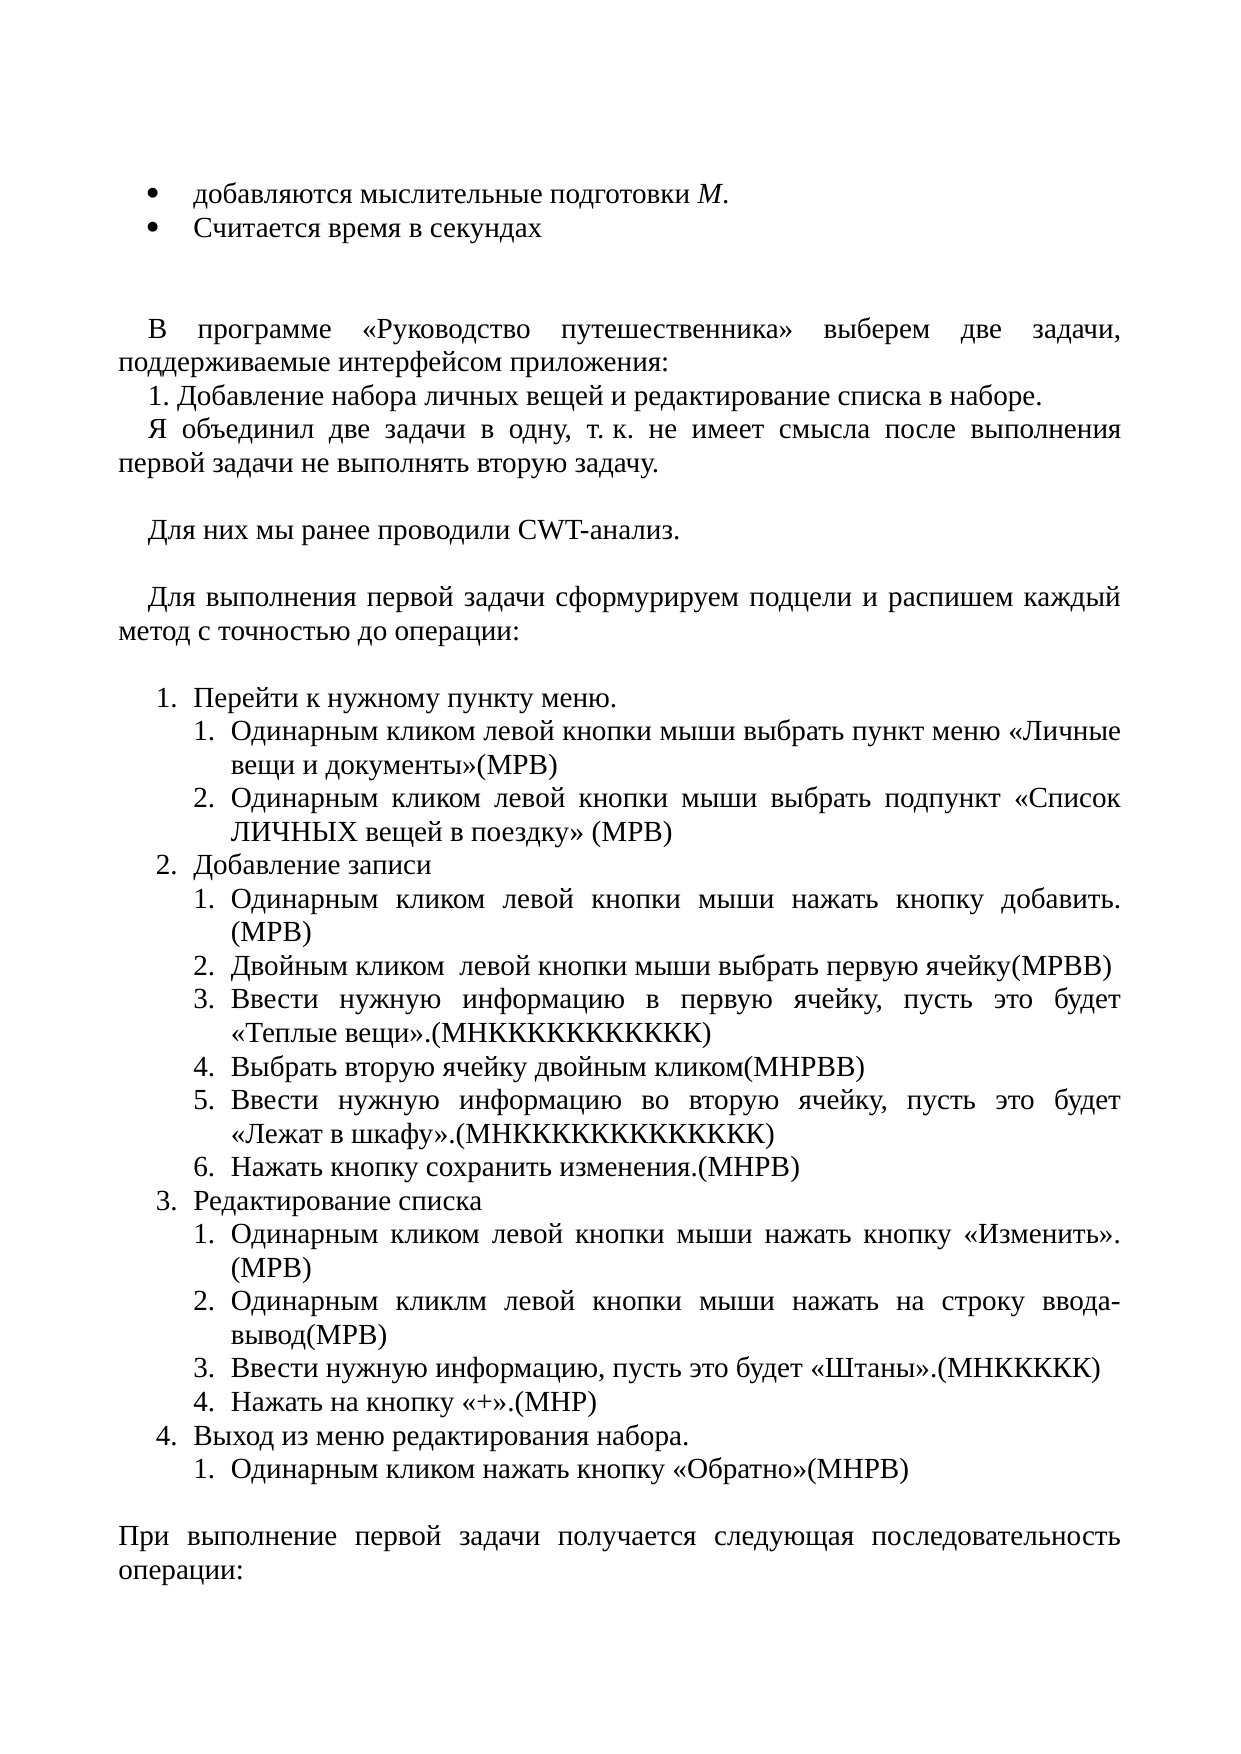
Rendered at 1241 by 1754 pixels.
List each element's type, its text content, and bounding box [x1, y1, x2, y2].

list Одинарным кликлм левой кнопки мыши нажать на строку ввода-вывод(МРВ) [193, 1283, 1122, 1351]
text При выполнение первой задачи получается следующая последовательность операции: [118, 1518, 1122, 1585]
text 1. Добавление набора личных вещей и редактирование списка в наборе. [118, 378, 1122, 411]
list Ввести нужную информацию в первую ячейку, пусть это будет «Теплые вещи».(МНККККККККККК) [193, 982, 1122, 1049]
list Одинарным кликом левой кнопки мыши нажать кнопку добавить.(МРВ) [193, 881, 1122, 948]
text Для них мы ранее проводили CWT-анализ. [118, 512, 1122, 546]
list Двойным кликом левой кнопки мыши выбрать первую ячейку(МРВВ) [193, 948, 1122, 982]
list Считается время в секундах [118, 210, 1122, 244]
list Одинарным кликом левой кнопки мыши нажать кнопку «Изменить».(МРВ) [193, 1216, 1122, 1283]
list Одинарным кликом левой кнопки мыши выбрать подпункт «Список ЛИЧНЫХ вещей в поездку» (МРВ) [193, 780, 1122, 847]
list Редактирование списка [156, 1183, 1122, 1216]
list Нажать кнопку сохранить изменения.(МНРВ) [193, 1149, 1122, 1183]
list Выход из меню редактирования набора. [156, 1418, 1122, 1451]
list добавляются мыслительные подготовки M. [118, 176, 1122, 210]
list Добавление записи [156, 847, 1122, 881]
list Ввести нужную информацию во вторую ячейку, пусть это будет «Лежат в шкафу».(МНККККККККККККК) [193, 1082, 1122, 1149]
list Ввести нужную информацию, пусть это будет «Штаны».(МНККККК) [193, 1351, 1122, 1384]
list Нажать на кнопку «+».(МНР) [193, 1384, 1122, 1418]
list Одинарным кликом левой кнопки мыши выбрать пункт меню «Личные вещи и документы»(МРВ) [193, 713, 1122, 780]
text В программе «Руководство путешественника» выберем две задачи, поддерживаемые интерфейсом приложения: [118, 311, 1122, 378]
text Для выполнения первой задачи сформурируем подцели и распишем каждый метод с точностью до операции: [118, 579, 1122, 646]
list Одинарным кликом нажать кнопку «Обратно»(МНРВ) [193, 1451, 1122, 1485]
text Я объединил две задачи в одну, т. к. не имеет смысла после выполнения первой задачи не выполнять вторую задачу. [118, 411, 1122, 478]
list Перейти к нужному пункту меню. [156, 680, 1122, 713]
list Выбрать вторую ячейку двойным кликом(МНРВВ) [193, 1049, 1122, 1082]
